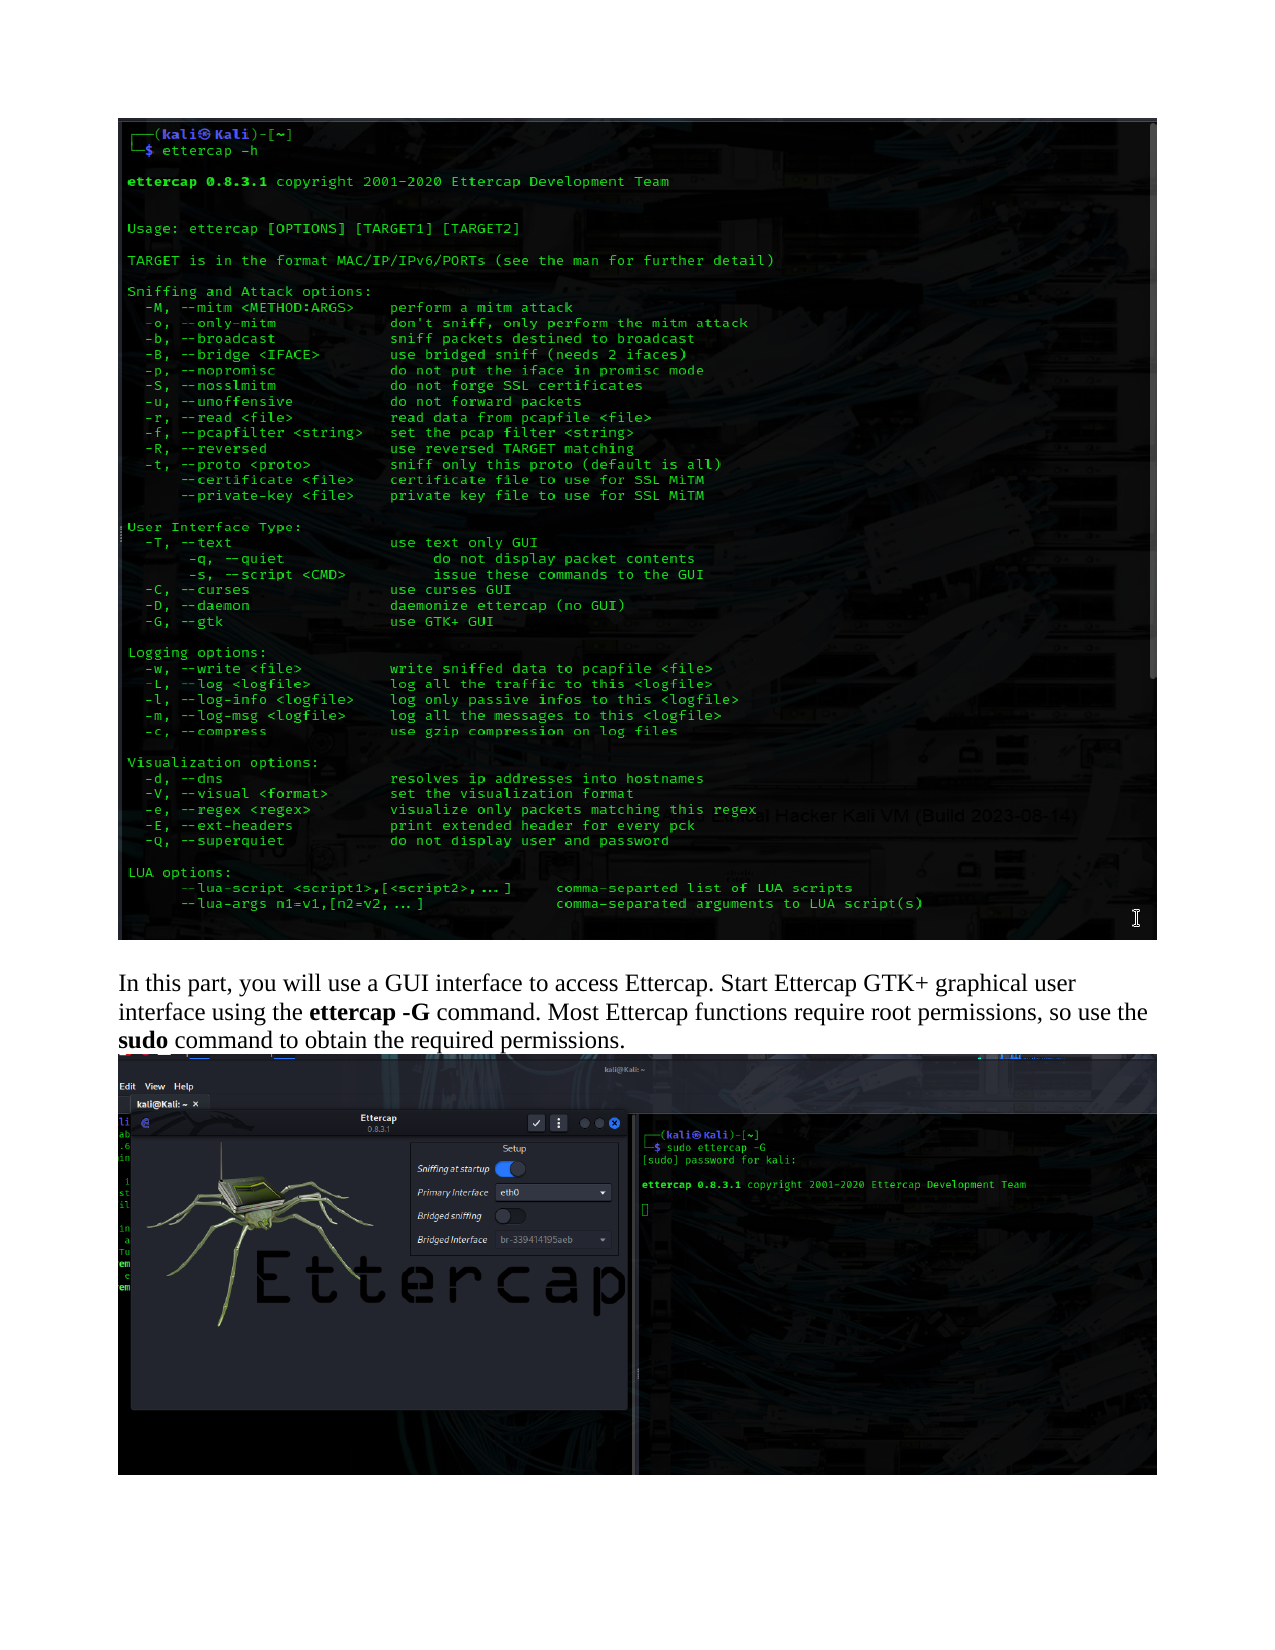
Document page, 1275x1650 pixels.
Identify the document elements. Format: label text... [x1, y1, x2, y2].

text In this part, you will use a GUI interface to access Ettercap. Start Ettercap GTK+ graphical user interface using the ettercap -G command. Most Ettercap functions require root permissions, so use the sudo command to obtain the required permissions. [118, 968, 1157, 1054]
picture [118, 1054, 1157, 1475]
picture [118, 118, 1157, 940]
